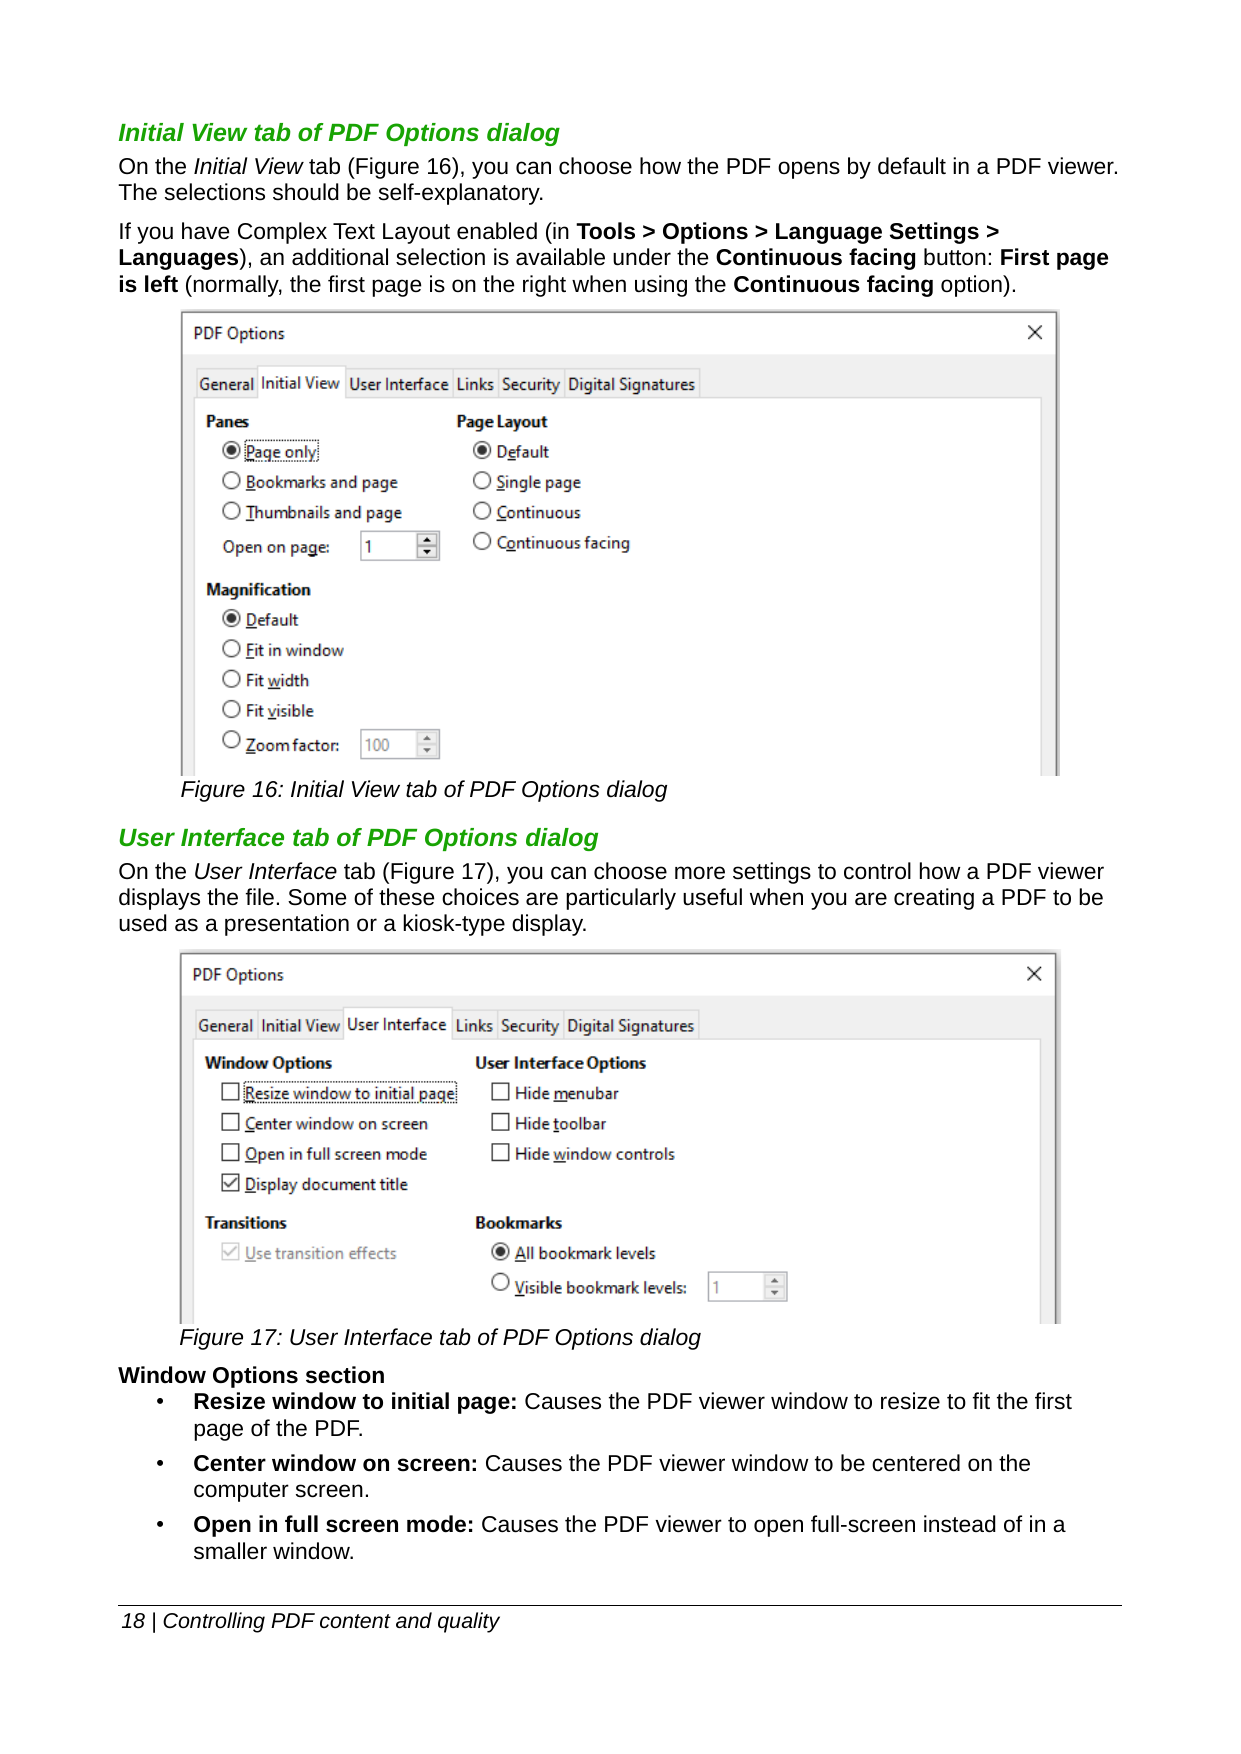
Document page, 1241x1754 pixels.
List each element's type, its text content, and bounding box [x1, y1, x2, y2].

subtitle User Interface tab of PDF Options dialog [118, 823, 1122, 852]
text Window Options section [118, 1362, 1122, 1388]
text Figure 17: User Interface tab of PDF Options dialog [179, 1324, 1061, 1350]
text On the Initial View tab (Figure 16), you can choose how the PDF opens by default in a PDF viewer. The selections should be self-explanatory. [118, 153, 1122, 206]
picture [179, 949, 1062, 1324]
subtitle Initial View tab of PDF Options dialog [118, 118, 1122, 147]
text On the User Interface tab (Figure 17), you can choose more settings to control how a PDF viewer displays the file. Some of these choices are particularly useful when you are creating a PDF to be used as a presentation or a kiosk-type display. [118, 858, 1122, 937]
text Figure 16: Initial View tab of PDF Options dialog [180, 776, 1060, 802]
list Center window on screen: Causes the PDF viewer window to be centered on the computer screen. [156, 1450, 1122, 1502]
list Open in full screen mode: Causes the PDF viewer to open full-screen instead of in a smaller window. [156, 1511, 1122, 1564]
picture [180, 309, 1060, 776]
text If you have Complex Text Layout enabled (in Tools > Options > Language Settings > Languages), an additional selection is available under the Continuous facing button: First page is left (normally, the first page is on the right when using the Continuous facing option). [118, 218, 1122, 297]
list Resize window to initial page: Causes the PDF viewer window to resize to fit the first page of the PDF. [156, 1388, 1122, 1441]
